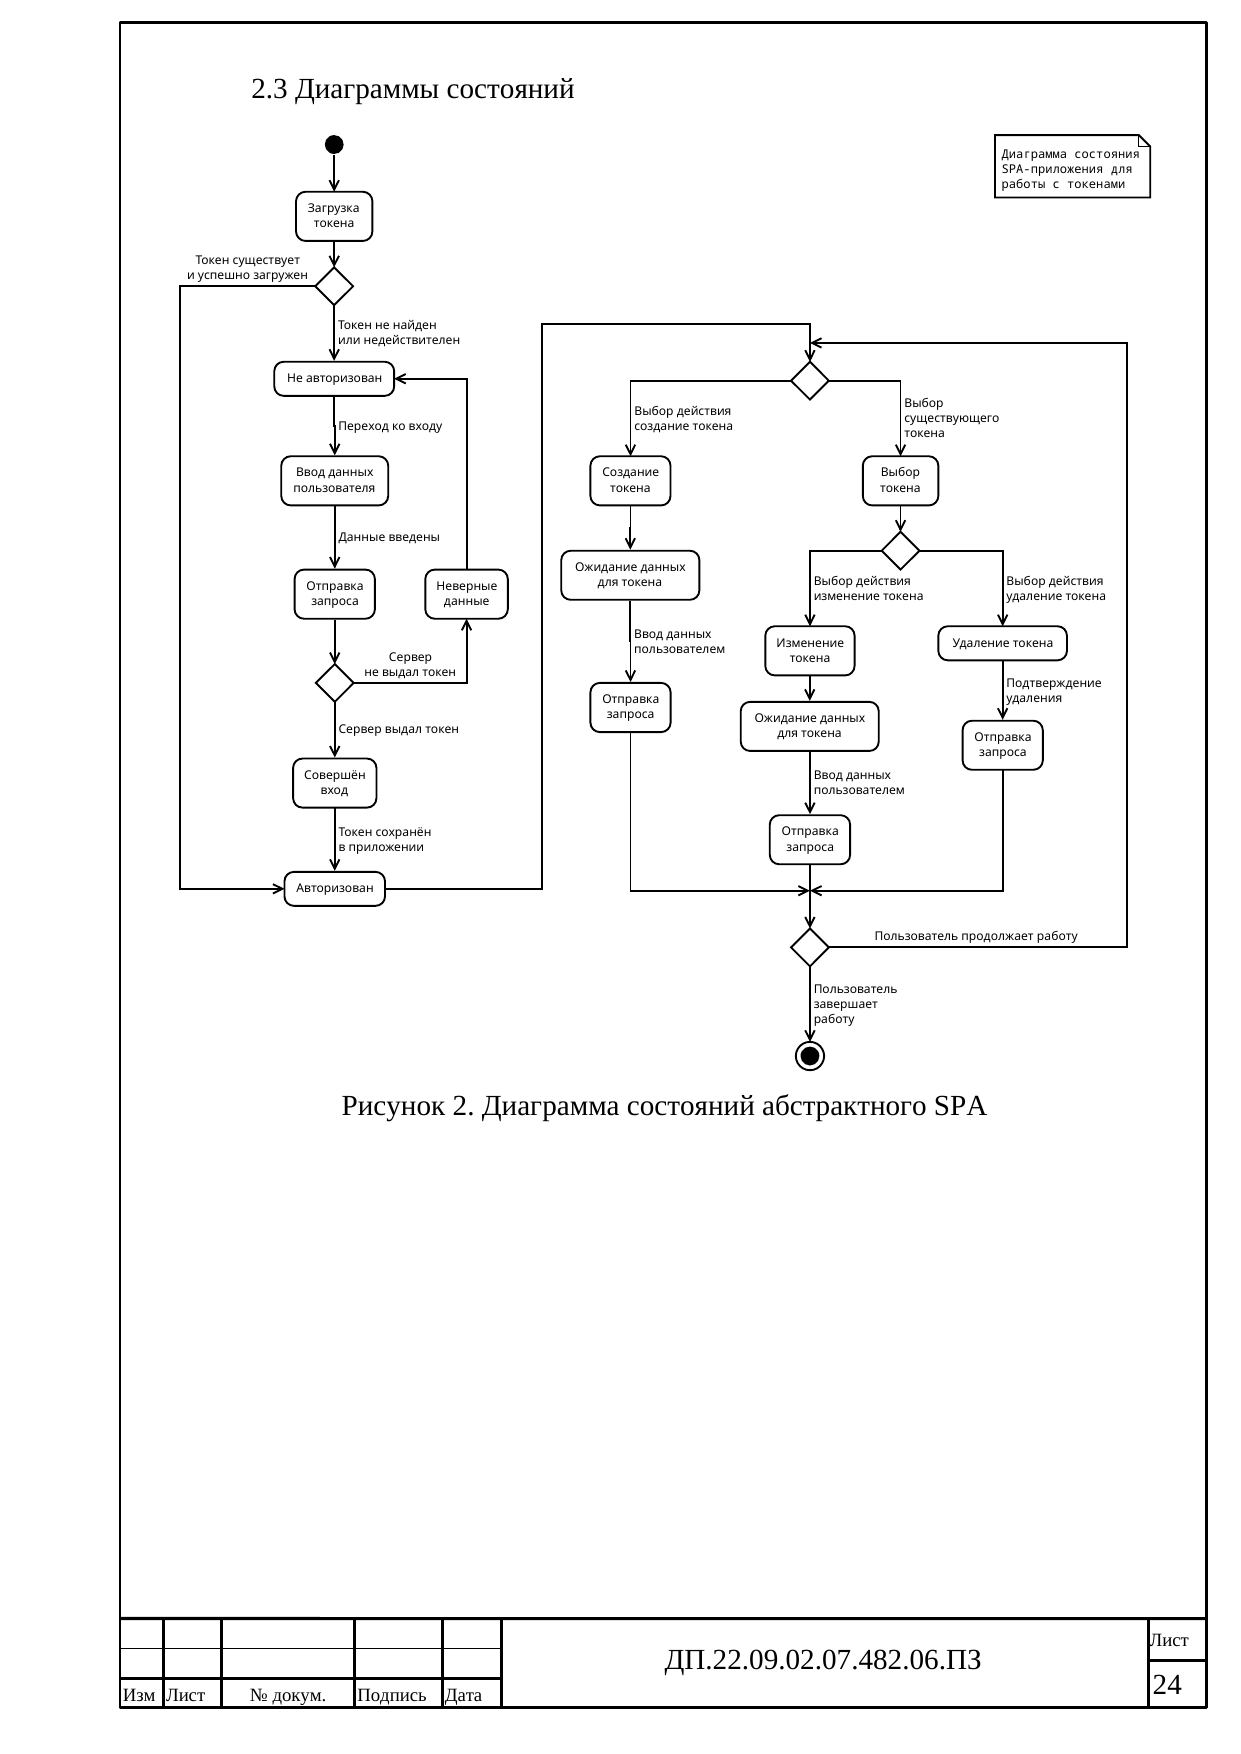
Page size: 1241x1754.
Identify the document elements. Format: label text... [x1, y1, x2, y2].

text Рисунок 2. Диаграмма состояний абстрактного SPA [177, 134, 1152, 1121]
subtitle Диаграммы состояний [251, 71, 1152, 105]
